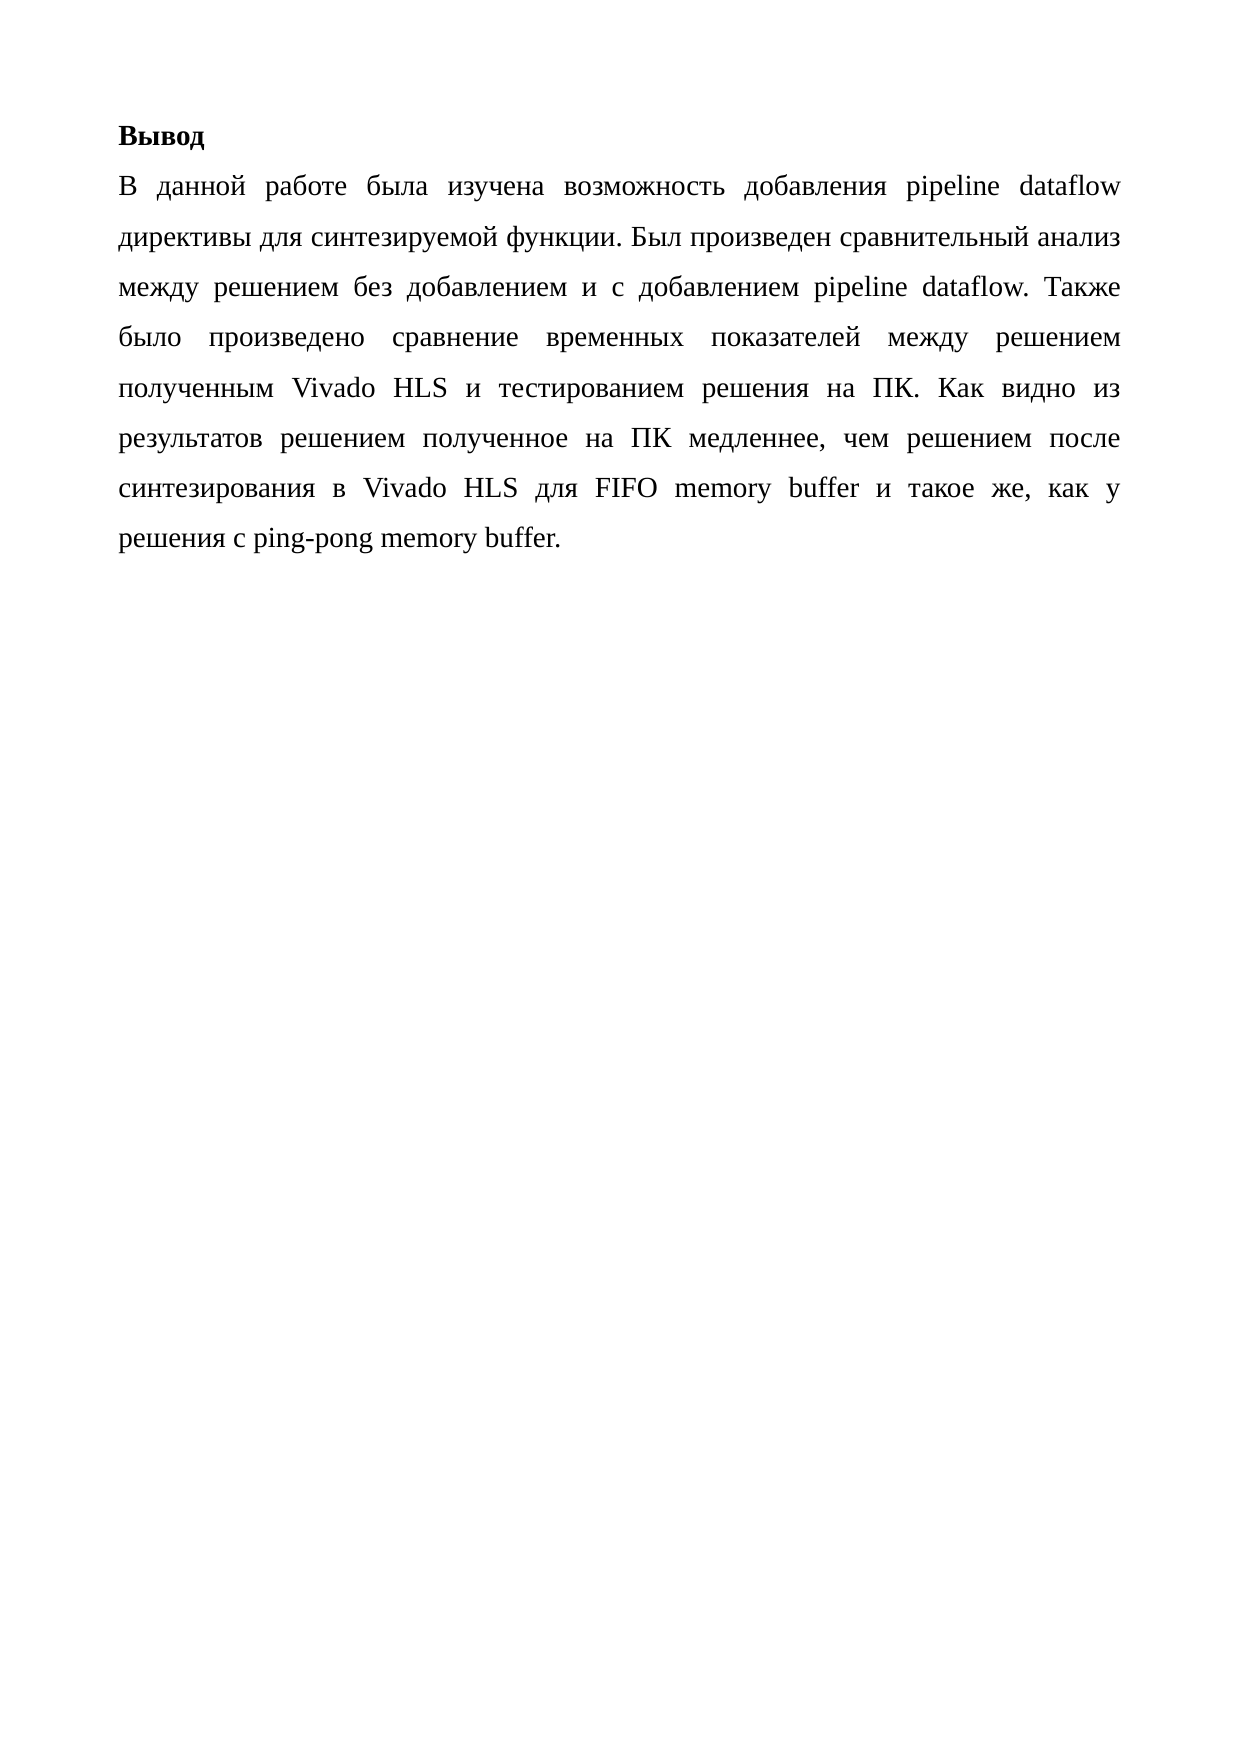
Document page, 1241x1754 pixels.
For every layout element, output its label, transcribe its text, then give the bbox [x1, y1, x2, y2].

text Вывод [118, 118, 1122, 152]
text В данной работе была изучена возможность добавления pipeline dataflow директивы для синтезируемой функции. Был произведен сравнительный анализ между решением без добавлением и с добавлением pipeline dataflow. Также было произведено сравнение временных показателей между решением полученным Vivado HLS и тестированием решения на ПК. Как видно из результатов решением полученное на ПК медленнее, чем решением после синтезирования в Vivado HLS для FIFO memory buffer и такое же, как у решения с ping-pong memory buffer. [118, 168, 1122, 554]
